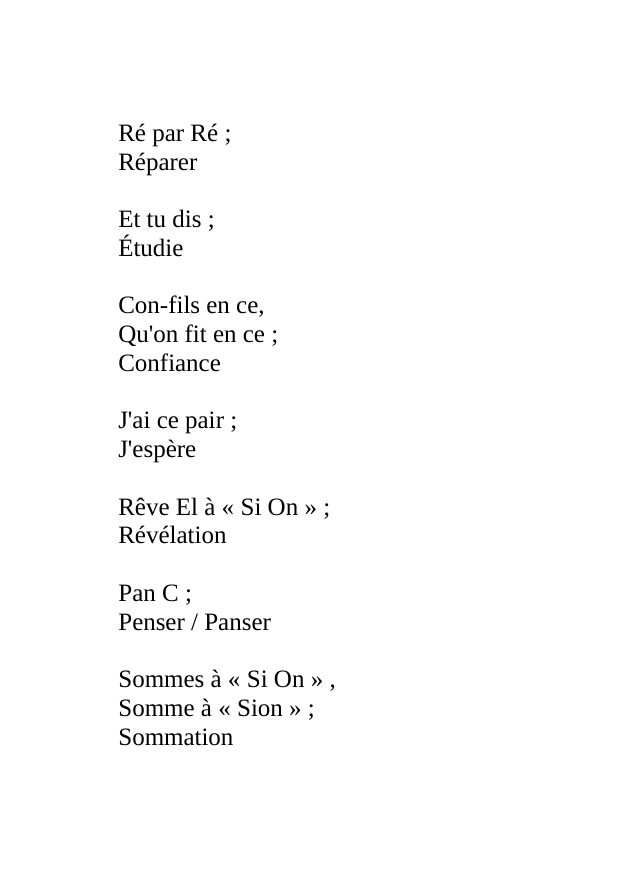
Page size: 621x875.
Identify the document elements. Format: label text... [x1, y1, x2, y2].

text Penser / Panser [118, 607, 502, 636]
text Ré par Ré ; [118, 118, 502, 147]
text Révélation [118, 521, 502, 549]
text Confiance [118, 348, 502, 377]
text Et tu dis ; [118, 204, 502, 233]
text Pan C ; [118, 578, 502, 607]
text Réparer [118, 147, 502, 176]
text Con-fils en ce, [118, 291, 502, 319]
text J'ai ce pair ; [118, 406, 502, 434]
text Rêve El à « Si On » ; [118, 492, 502, 521]
text Sommation [118, 722, 502, 751]
text Sommes à « Si On » , [118, 664, 502, 693]
text Somme à « Sion » ; [118, 693, 502, 722]
text Étudie [118, 233, 502, 262]
text Qu'on fit en ce ; [118, 319, 502, 348]
text J'espère [118, 434, 502, 463]
